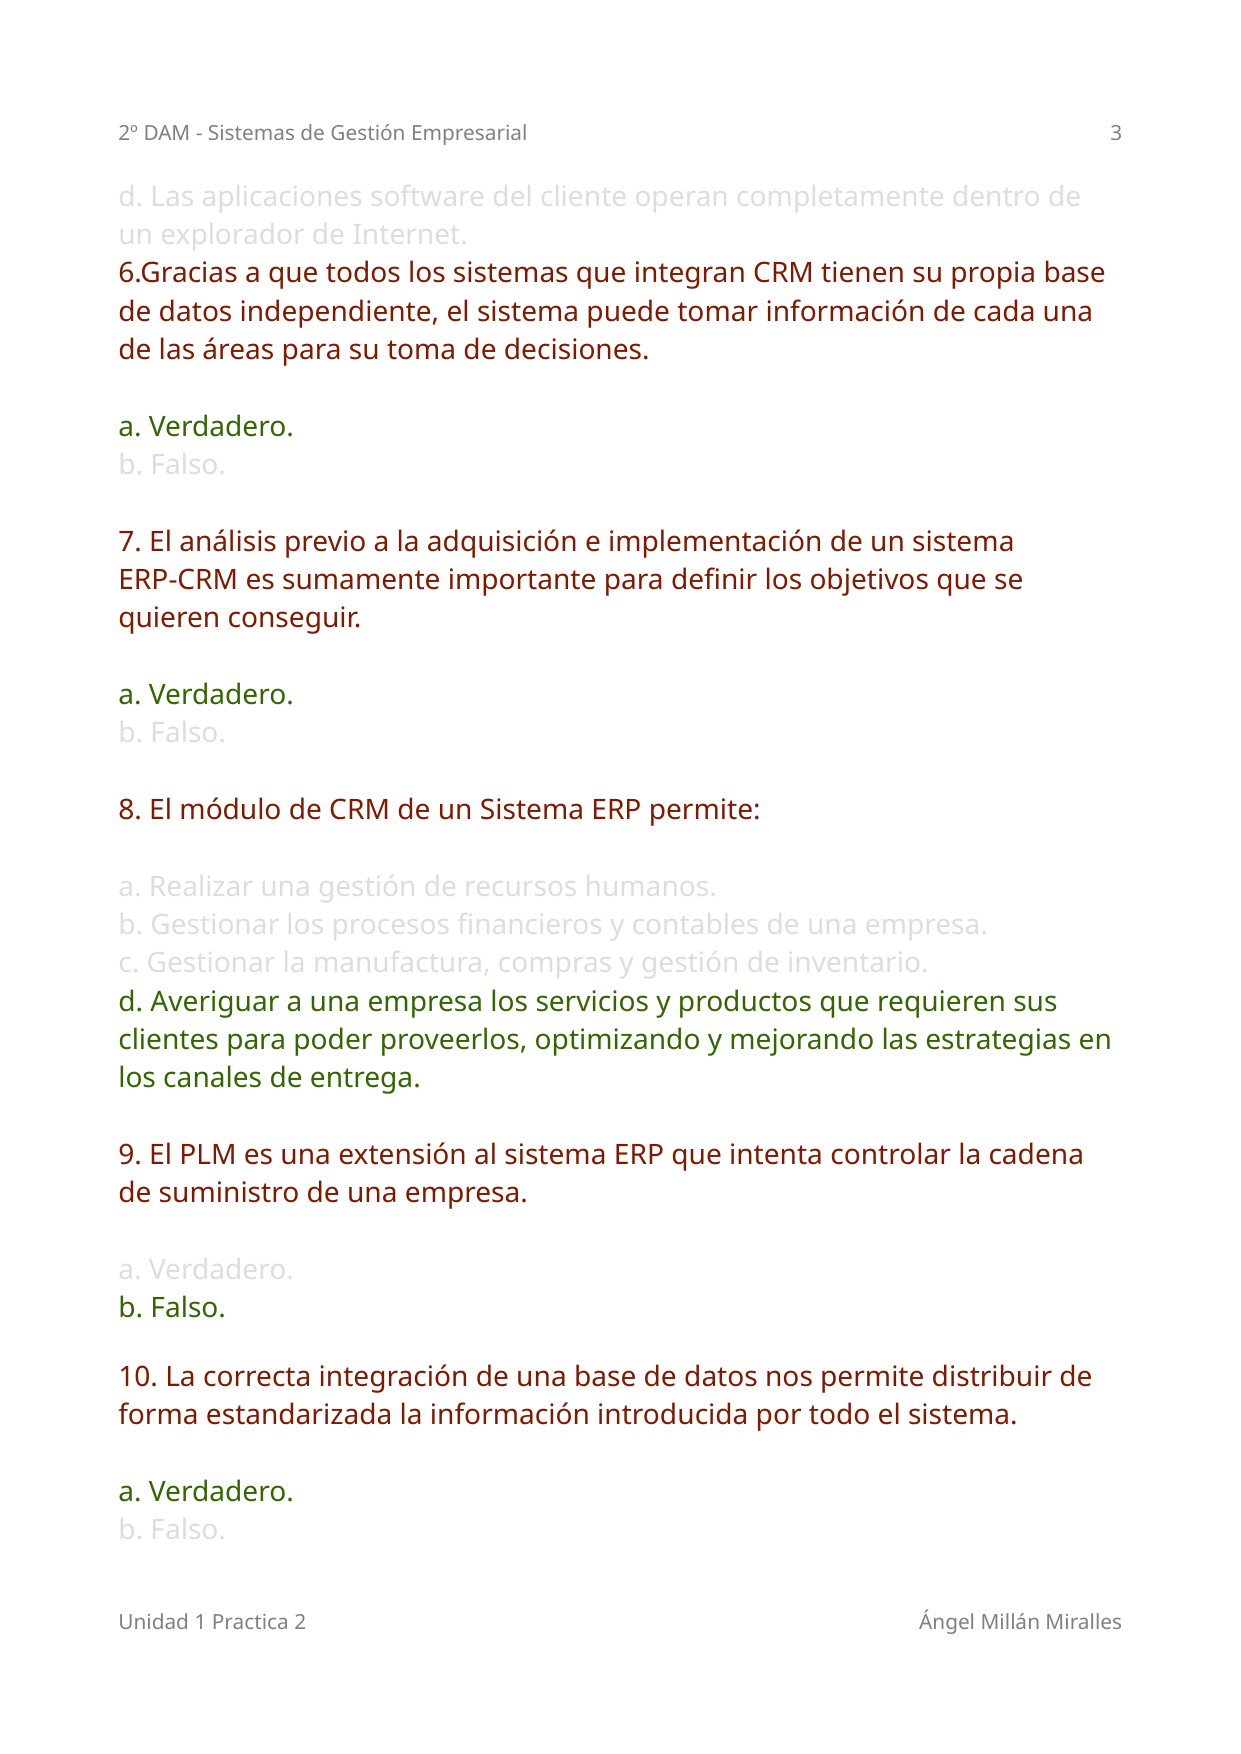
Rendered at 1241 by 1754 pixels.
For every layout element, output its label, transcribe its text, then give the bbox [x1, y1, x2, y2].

text a. Verdadero. [118, 406, 1122, 444]
text b. Gestionar los procesos financieros y contables de una empresa. [118, 904, 1122, 943]
text a. Verdadero. [118, 1471, 1122, 1509]
text a. Verdadero. [118, 674, 1122, 713]
text ERP-CRM es sumamente importante para definir los objetivos que se quieren conseguir. [118, 559, 1122, 636]
text b. Falso. [118, 1288, 1122, 1326]
text 6.Gracias a que todos los sistemas que integran CRM tienen su propia base de datos independiente, el sistema puede tomar información de cada una de las áreas para su toma de decisiones. [118, 253, 1122, 368]
text d. Averiguar a una empresa los servicios y productos que requieren sus clientes para poder proveerlos, optimizando y mejorando las estrategias en los canales de entrega. [118, 981, 1122, 1096]
text 10. La correcta integración de una base de datos nos permite distribuir de forma estandarizada la información introducida por todo el sistema. [118, 1356, 1122, 1432]
text c. Gestionar la manufactura, compras y gestión de inventario. [118, 943, 1122, 981]
text a. Realizar una gestión de recursos humanos. [118, 866, 1122, 904]
text 7. El análisis previo a la adquisición e implementación de un sistema [118, 521, 1122, 559]
text b. Falso. [118, 444, 1122, 483]
text b. Falso. [118, 713, 1122, 751]
text a. Verdadero. [118, 1249, 1122, 1288]
text d. Las aplicaciones software del cliente operan completamente dentro de un explorador de Internet. [118, 176, 1122, 253]
text 8. El módulo de CRM de un Sistema ERP permite: [118, 789, 1122, 828]
text 9. El PLM es una extensión al sistema ERP que intenta controlar la cadena de suministro de una empresa. [118, 1134, 1122, 1211]
text b. Falso. [118, 1509, 1122, 1547]
